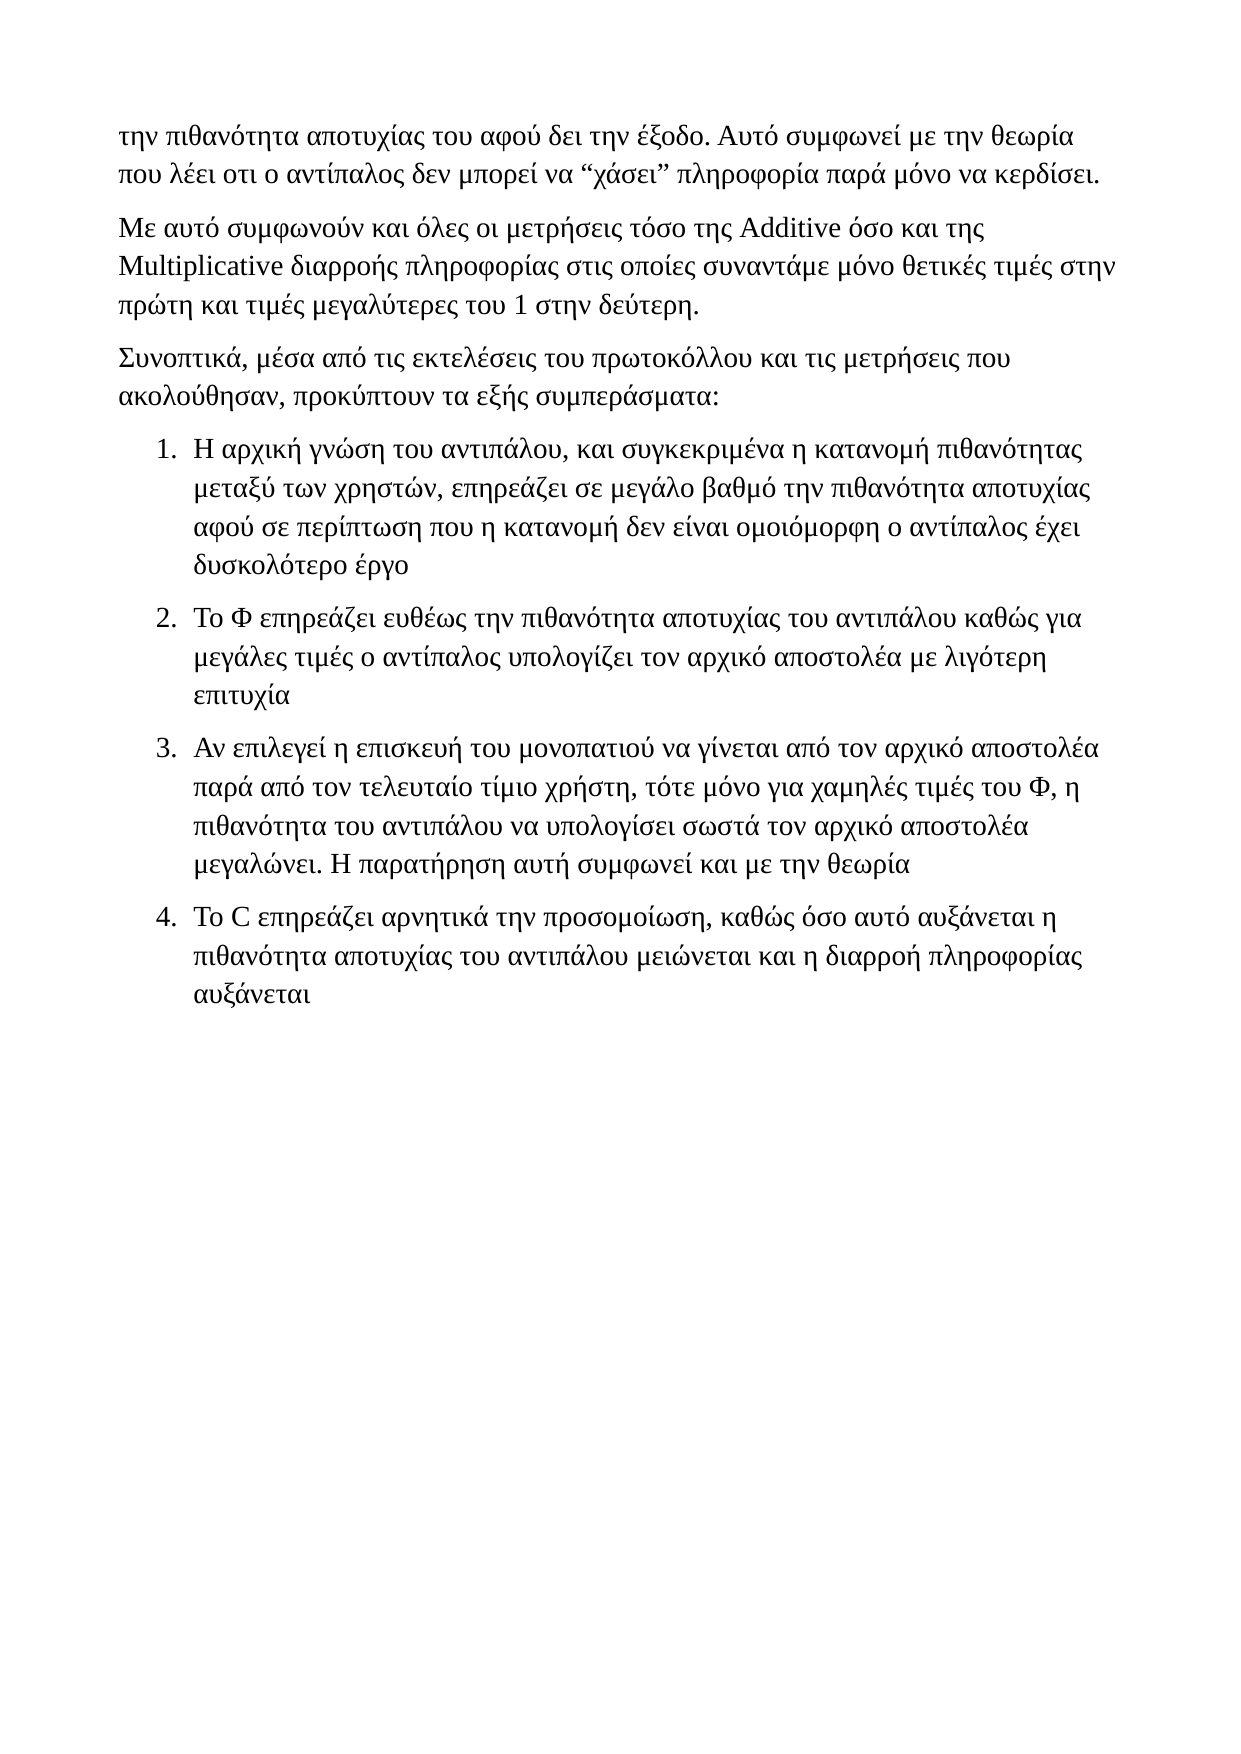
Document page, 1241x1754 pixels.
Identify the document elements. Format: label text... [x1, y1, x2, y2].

list Το Φ επηρεάζει ευθέως την πιθανότητα αποτυχίας του αντιπάλου καθώς για μεγάλες τιμές ο αντίπαλος υπολογίζει τον αρχικό αποστολέα με λιγότερη επιτυχία [156, 600, 1122, 711]
list Η αρχική γνώση του αντιπάλου, και συγκεκριμένα η κατανομή πιθανότητας μεταξύ των χρηστών, επηρεάζει σε μεγάλο βαθμό την πιθανότητα αποτυχίας αφού σε περίπτωση που η κατανομή δεν είναι ομοιόμορφη ο αντίπαλος έχει δυσκολότερο έργο [156, 432, 1122, 581]
text Με αυτό συμφωνούν και όλες οι μετρήσεις τόσο της Additive όσο και της Multiplicative διαρροής πληροφορίας στις οποίες συναντάμε μόνο θετικές τιμές στην πρώτη και τιμές μεγαλύτερες του 1 στην δεύτερη. [118, 210, 1122, 320]
text την πιθανότητα αποτυχίας του αφού δει την έξοδο. Αυτό συμφωνεί με την θεωρία που λέει οτι ο αντίπαλος δεν μπορεί να “χάσει” πληροφορία παρά μόνο να κερδίσει. [118, 118, 1122, 190]
list Το C επηρεάζει αρνητικά την προσομοίωση, καθώς όσο αυτό αυξάνεται η πιθανότητα αποτυχίας του αντιπάλου μειώνεται και η διαρροή πληροφορίας αυξάνεται [156, 899, 1122, 1010]
text Συνοπτικά, μέσα από τις εκτελέσεις του πρωτοκόλλου και τις μετρήσεις που ακολούθησαν, προκύπτουν τα εξής συμπεράσματα: [118, 340, 1122, 412]
list Αν επιλεγεί η επισκευή του μονοπατιού να γίνεται από τον αρχικό αποστολέα παρά από τον τελευταίο τίμιο χρήστη, τότε μόνο για χαμηλές τιμές του Φ, η πιθανότητα του αντιπάλου να υπολογίσει σωστά τον αρχικό αποστολέα μεγαλώνει. Η παρατήρηση αυτή συμφωνεί και με την θεωρία [156, 731, 1122, 880]
